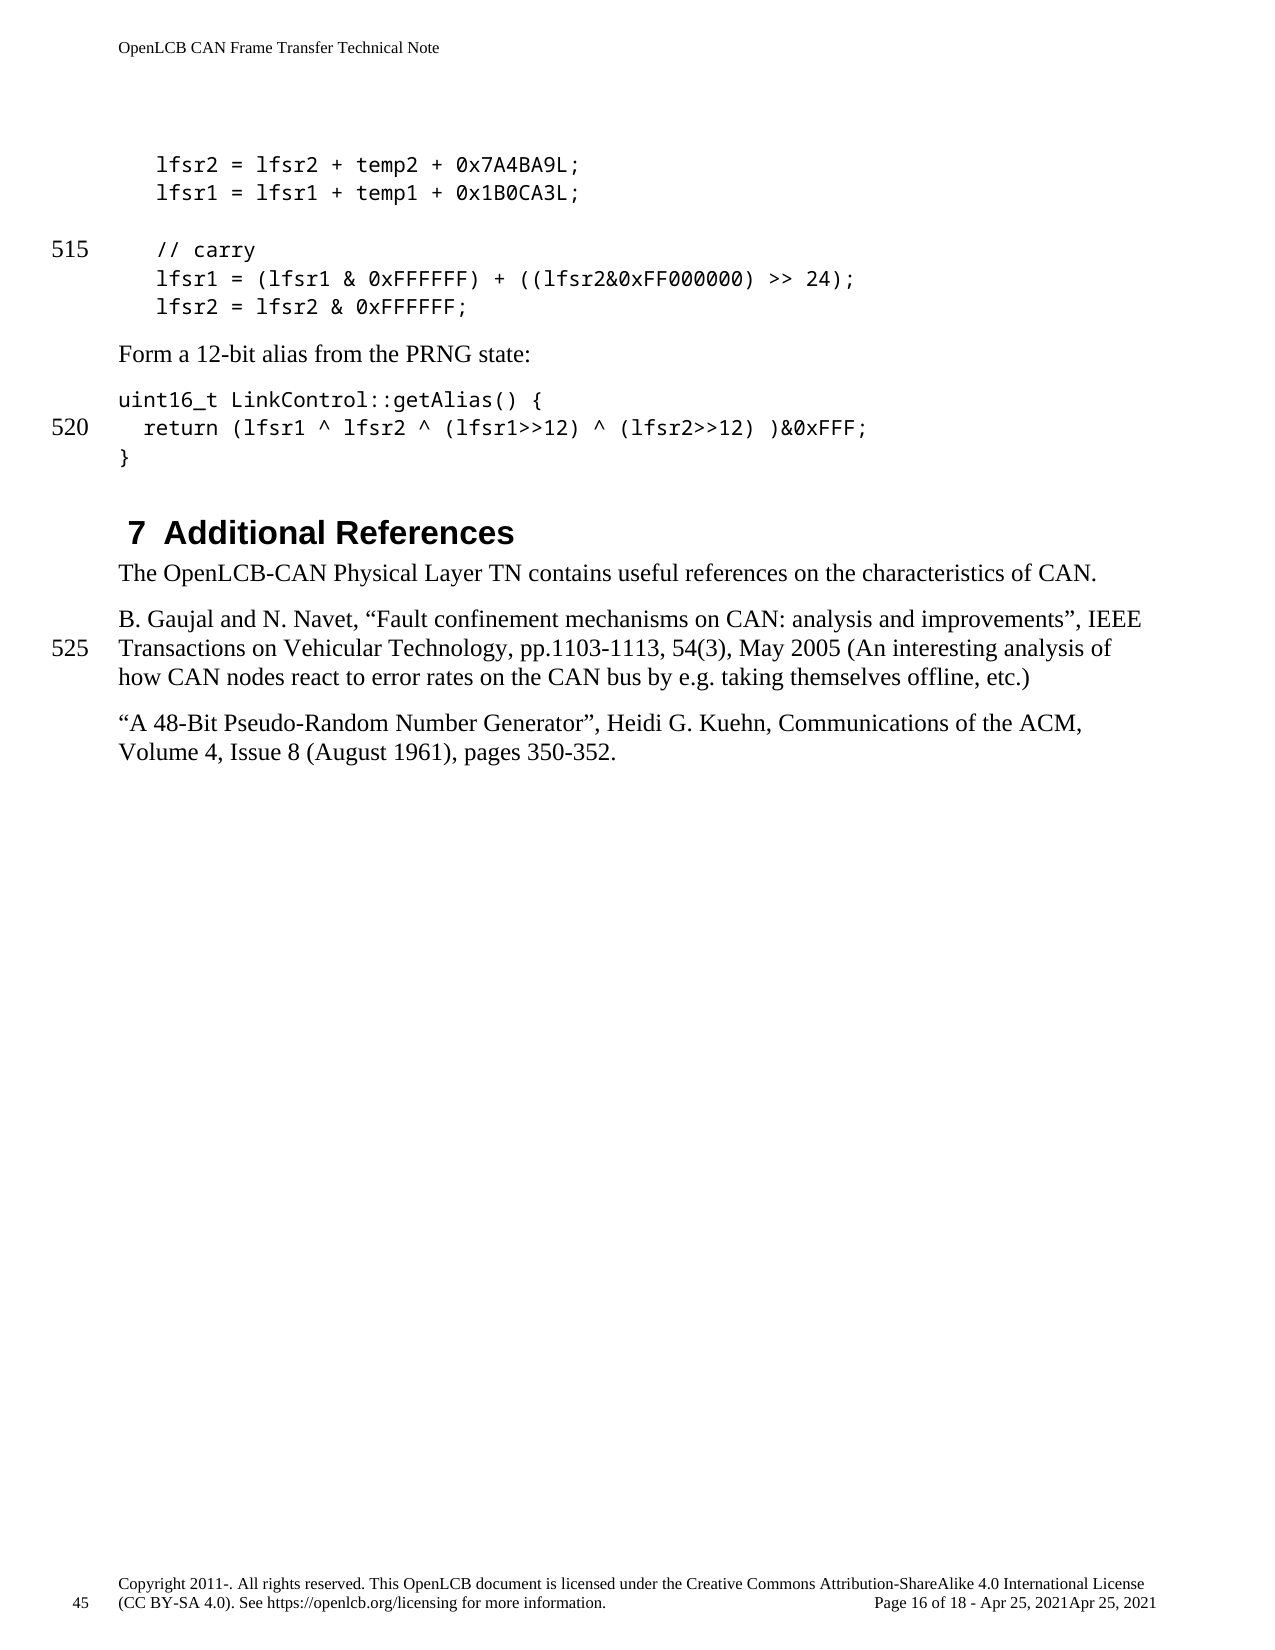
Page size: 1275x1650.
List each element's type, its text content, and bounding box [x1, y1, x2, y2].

text “A 48-Bit Pseudo-Random Number Generator”, Heidi G. Kuehn, Communications of the ACM, Volume 4, Issue 8 (August 1961), pages 350-352. [118, 708, 1157, 766]
text uint16_t LinkControl::getAlias() { [118, 385, 1157, 413]
text return (lfsr1 ^ lfsr2 ^ (lfsr1>>12) ^ (lfsr2>>12) )&0xFFF; [118, 413, 1157, 442]
text The OpenLCB-CAN Physical Layer TN contains useful references on the characteristics of CAN. [118, 558, 1157, 587]
text // carry [118, 235, 1157, 264]
text lfsr1 = (lfsr1 & 0xFFFFFF) + ((lfsr2&0xFF000000) >> 24); [118, 264, 1157, 292]
text lfsr2 = lfsr2 & 0xFFFFFF; [118, 292, 1157, 321]
text lfsr1 = lfsr1 + temp1 + 0x1B0CA3L; [118, 178, 1157, 207]
subtitle Additional References [118, 513, 1157, 552]
text } [118, 442, 1157, 470]
text lfsr2 = lfsr2 + temp2 + 0x7A4BA9L; [118, 150, 1157, 178]
text B. Gaujal and N. Navet, “Fault confinement mechanisms on CAN: analysis and improvements”, IEEE Transactions on Vehicular Technology, pp.1103-1113, 54(3), May 2005 (An interesting analysis of how CAN nodes react to error rates on the CAN bus by e.g. taking themselves offline, etc.) [118, 604, 1157, 691]
text Form a 12-bit alias from the PRNG state: [118, 339, 1157, 367]
